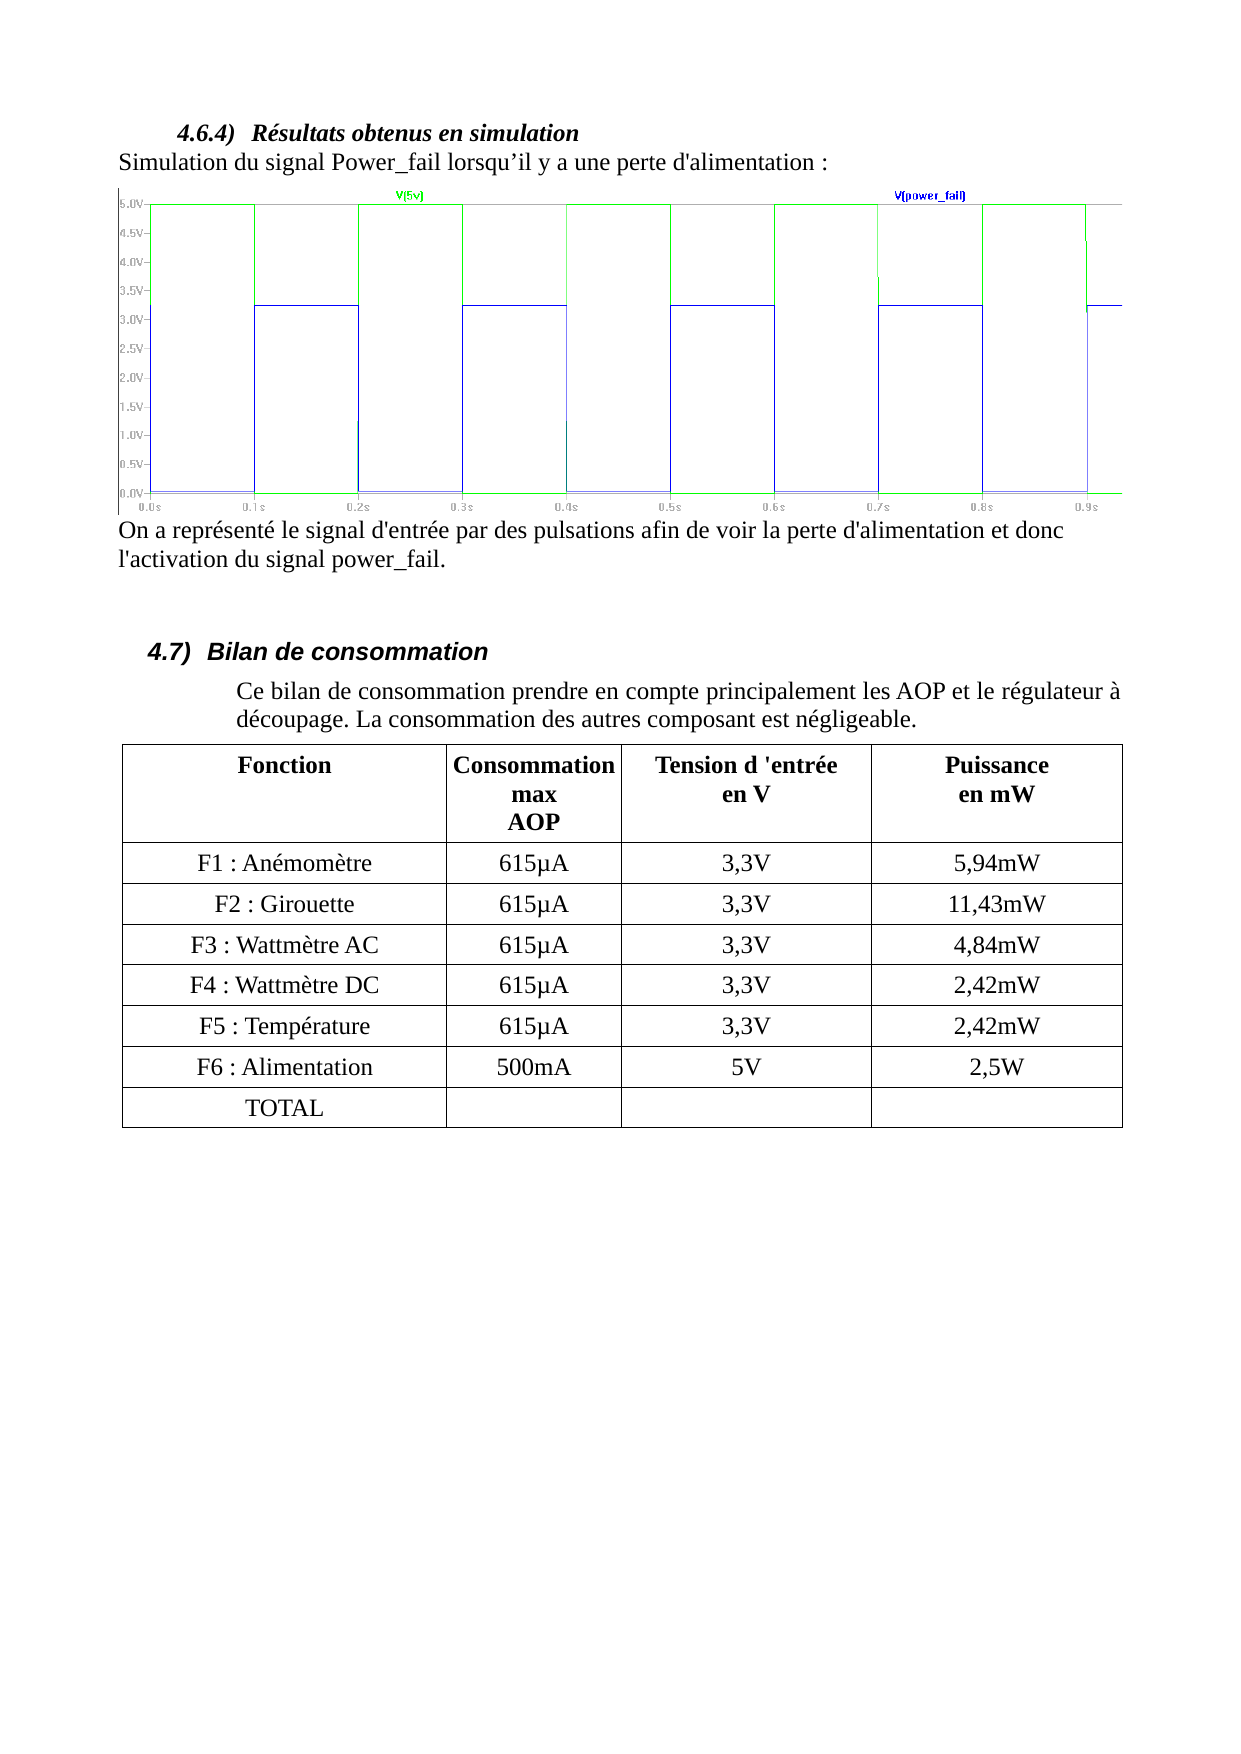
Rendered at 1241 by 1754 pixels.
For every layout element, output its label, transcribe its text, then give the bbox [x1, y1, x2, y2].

table_cell [447, 1088, 621, 1127]
table_cell F2 : Girouette [123, 884, 446, 923]
table_cell F4 : Wattmètre DC [123, 965, 446, 1005]
table_header Fonction [123, 745, 446, 842]
table_cell TOTAL [123, 1088, 446, 1127]
table_cell 4,84mW [872, 925, 1122, 964]
table_cell 3,3V [622, 884, 871, 923]
table_cell 615µA [447, 1006, 621, 1046]
table_header Tension d 'entrée en V [622, 745, 871, 842]
table_cell 3,3V [622, 965, 871, 1005]
table_header Puissance en mW [872, 745, 1122, 842]
table_cell 615µA [447, 884, 621, 923]
table_cell 3,3V [622, 1006, 871, 1046]
table_cell 615µA [447, 925, 621, 964]
text Simulation du signal Power_fail lorsqu’il y a une perte d'alimentation : [118, 147, 1122, 176]
table_cell 2,42mW [872, 965, 1122, 1005]
table_cell F3 : Wattmètre AC [123, 925, 446, 964]
table_cell [622, 1088, 871, 1127]
table_cell 2,5W [872, 1047, 1122, 1086]
table_cell F6 : Alimentation [123, 1047, 446, 1086]
text Ce bilan de consommation prendre en compte principalement les AOP et le régulateur à découpage. La consommation des autres composant est négligeable. [236, 676, 1122, 733]
table_header Consommation max AOP [447, 745, 621, 842]
text On a représenté le signal d'entrée par des pulsations afin de voir la perte d'alimentation et donc l'activation du signal power_fail. [118, 515, 1122, 572]
table_cell [872, 1088, 1122, 1127]
picture [118, 188, 1123, 515]
table_cell 2,42mW [872, 1006, 1122, 1046]
table_cell 5,94mW [872, 843, 1122, 883]
table_cell 615µA [447, 843, 621, 883]
table_cell 3,3V [622, 843, 871, 883]
table_cell 615µA [447, 965, 621, 1005]
table_cell 5V [622, 1047, 871, 1086]
subtitle Bilan de consommation [148, 637, 1122, 665]
table_cell 11,43mW [872, 884, 1122, 923]
table_cell F1 : Anémomètre [123, 843, 446, 883]
table_cell F5 : Température [123, 1006, 446, 1046]
subtitle Résultats obtenus en simulation [177, 118, 1122, 147]
table_cell 3,3V [622, 925, 871, 964]
table_cell 500mA [447, 1047, 621, 1086]
